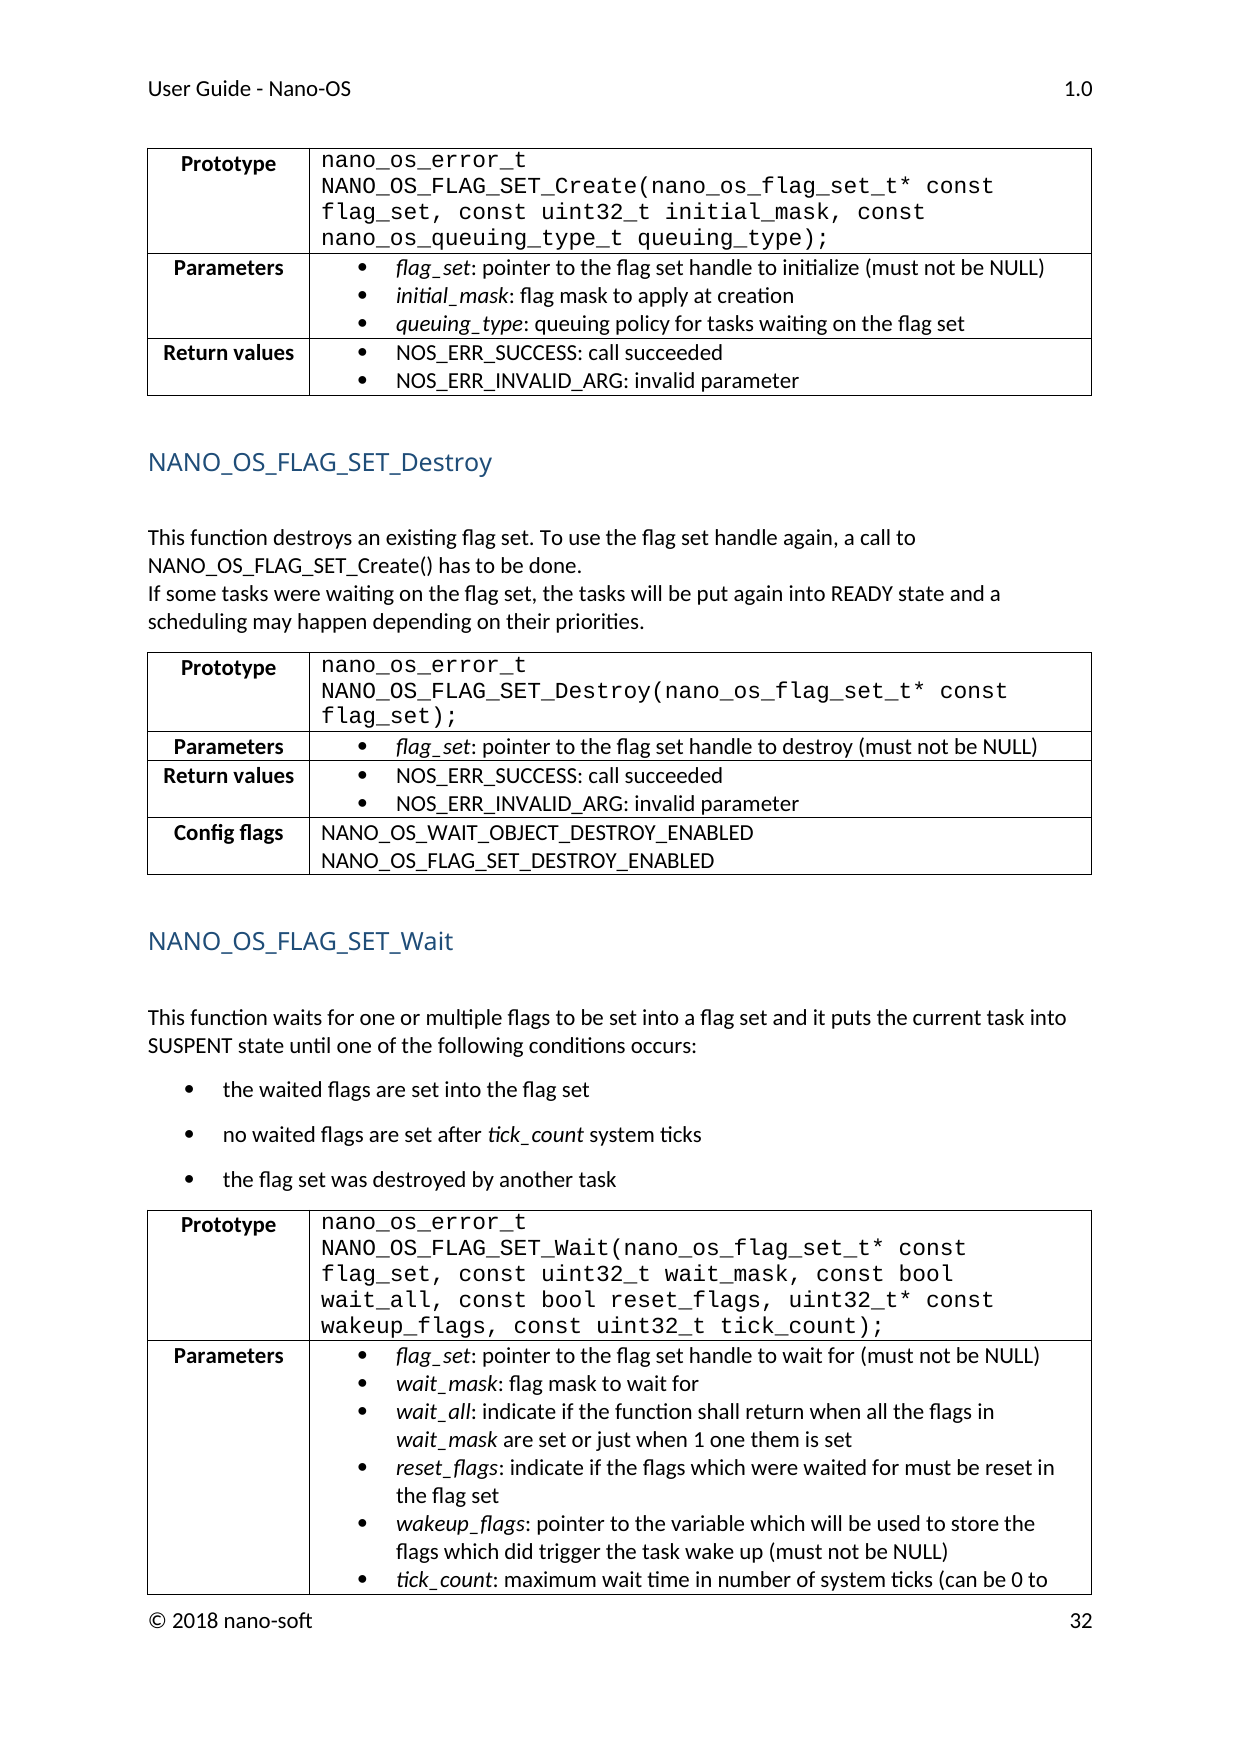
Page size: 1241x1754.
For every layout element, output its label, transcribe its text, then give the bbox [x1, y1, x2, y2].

table_cell Parameters [148, 1341, 309, 1593]
list the flag set was destroyed by another task [185, 1165, 1093, 1193]
table_cell Parameters [148, 732, 309, 760]
table_header nano_os_error_t NANO_OS_FLAG_SET_Destroy(nano_os_flag_set_t* const flag_set); [310, 653, 1091, 731]
table_cell flag_set: pointer to the flag set handle to initialize (must not be NULL) initial_mask: flag mask to apply at creation queuing_type: queuing policy for tasks waiting on the flag set [310, 254, 1091, 337]
table_header Prototype [148, 1211, 309, 1340]
table_cell Parameters [148, 254, 309, 337]
table_cell flag_set: pointer to the flag set handle to wait for (must not be NULL) wait_mask: flag mask to wait for wait_all: indicate if the function shall return when all the flags in wait_mask are set or just when 1 one them is set reset_flags: indicate if the flags which were waited for must be reset in the flag set wakeup_flags: pointer to the variable which will be used to store the flags which did trigger the task wake up (must not be NULL) tick_count: maximum wait time in number of system ticks (can be 0 to [310, 1341, 1091, 1593]
table_cell Return values [148, 339, 309, 394]
table_header nano_os_error_t NANO_OS_FLAG_SET_Wait(nano_os_flag_set_t* const flag_set, const uint32_t wait_mask, const bool wait_all, const bool reset_flags, uint32_t* const wakeup_flags, const uint32_t tick_count); [310, 1211, 1091, 1340]
text This function waits for one or multiple flags to be set into a flag set and it puts the current task into SUSPENT state until one of the following conditions occurs: [148, 1003, 1093, 1059]
subtitle NANO_OS_FLAG_SET_Destroy [148, 444, 1093, 478]
subtitle NANO_OS_FLAG_SET_Wait [148, 924, 1093, 958]
table_cell NOS_ERR_SUCCESS: call succeeded NOS_ERR_INVALID_ARG: invalid parameter [310, 339, 1091, 394]
table_cell NANO_OS_WAIT_OBJECT_DESTROY_ENABLED NANO_OS_FLAG_SET_DESTROY_ENABLED [310, 818, 1091, 874]
table_header nano_os_error_t NANO_OS_FLAG_SET_Create(nano_os_flag_set_t* const flag_set, const uint32_t initial_mask, const nano_os_queuing_type_t queuing_type); [310, 149, 1091, 252]
text This function destroys an existing flag set. To use the flag set handle again, a call to NANO_OS_FLAG_SET_Create() has to be done. If some tasks were waiting on the flag set, the tasks will be put again into READY state and a scheduling may happen depending on their priorities. [148, 523, 1093, 635]
table_cell Config flags [148, 818, 309, 874]
table_cell NOS_ERR_SUCCESS: call succeeded NOS_ERR_INVALID_ARG: invalid parameter [310, 761, 1091, 817]
table_cell Return values [148, 761, 309, 817]
table_header Prototype [148, 653, 309, 731]
list the waited flags are set into the flag set [185, 1075, 1093, 1103]
list no waited flags are set after tick_count system ticks [185, 1120, 1093, 1148]
table_cell flag_set: pointer to the flag set handle to destroy (must not be NULL) [310, 732, 1091, 760]
table_header Prototype [148, 149, 309, 252]
